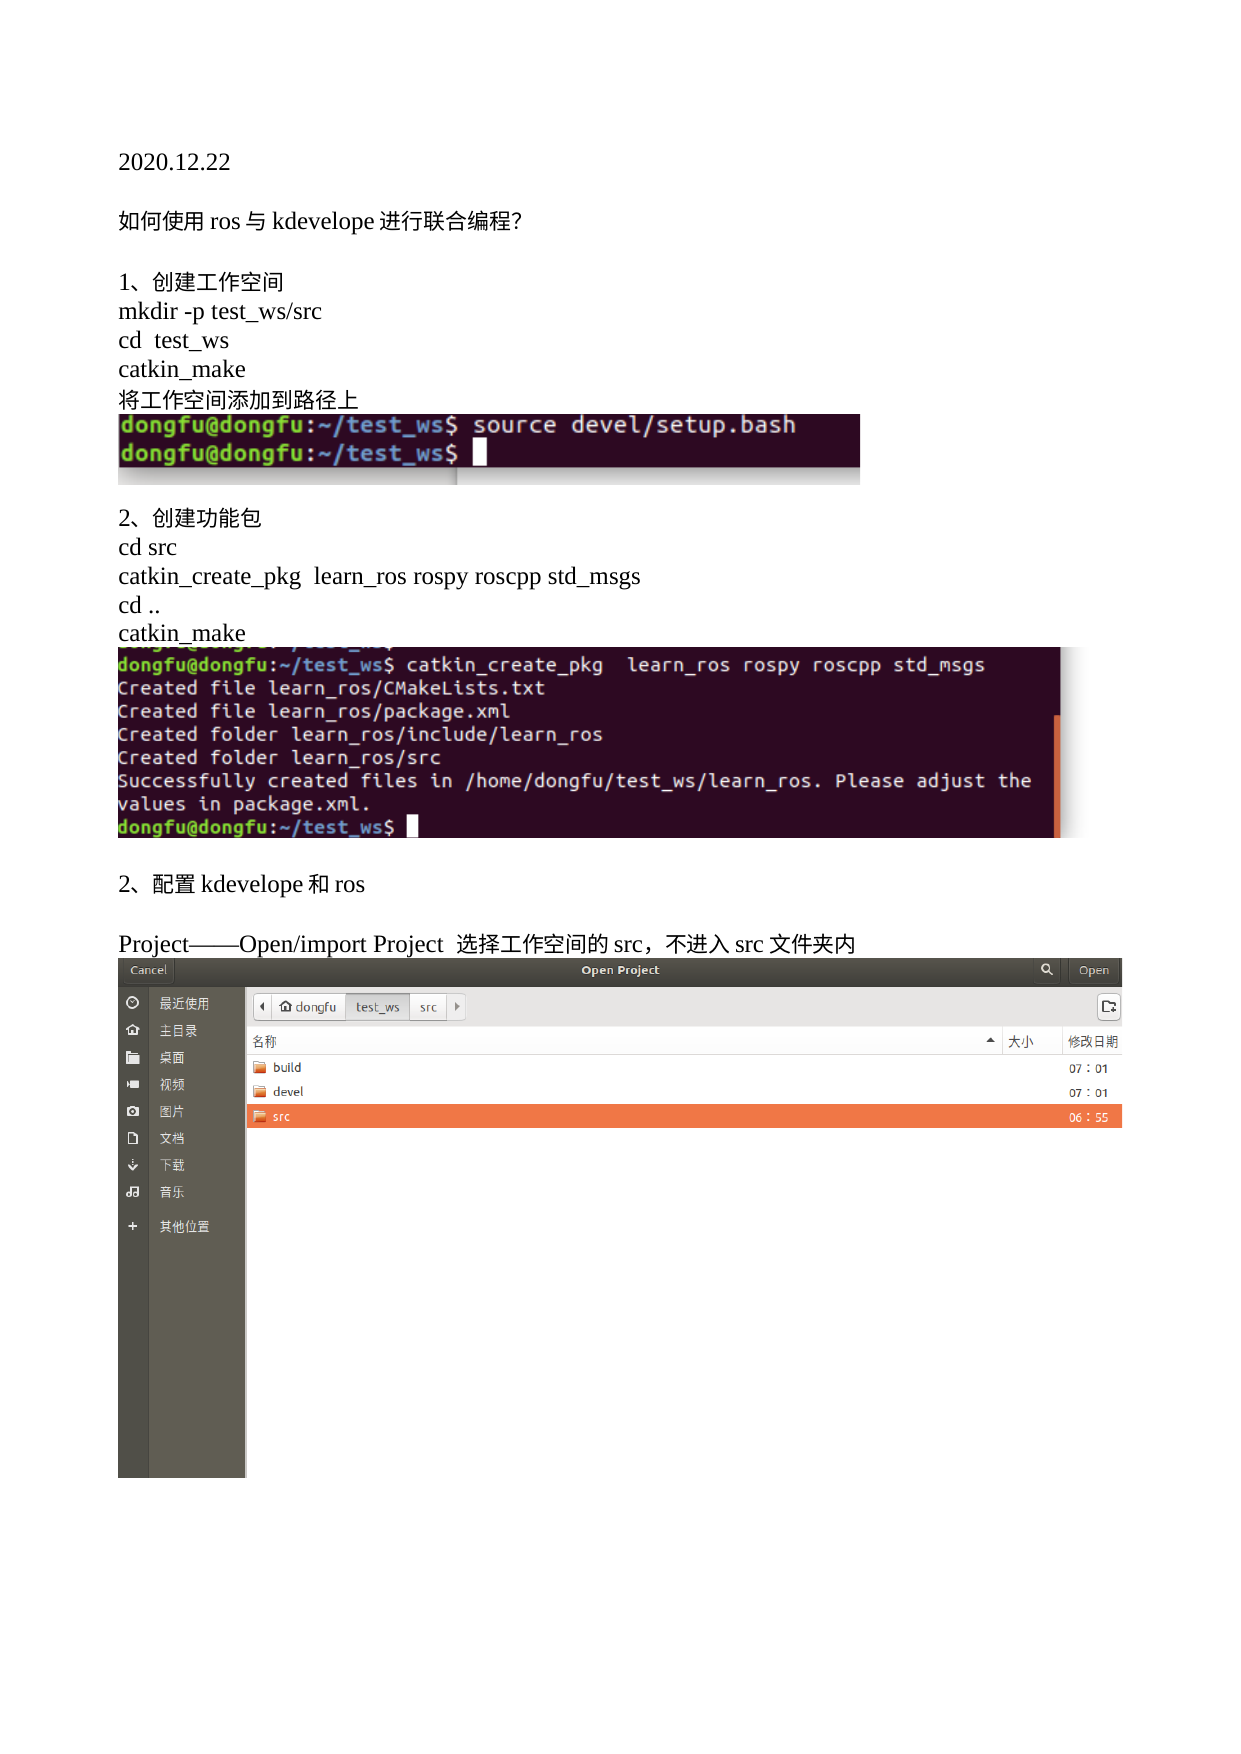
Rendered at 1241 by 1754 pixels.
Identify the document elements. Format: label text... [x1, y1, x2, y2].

text catkin_make [118, 354, 1122, 383]
text mkdir -p test_ws/src [118, 296, 1122, 325]
text 2020.12.22 [118, 147, 1122, 176]
text cd test_ws [118, 325, 1122, 354]
text 如何使用ros与kdevelope进行联合编程？ [118, 204, 1122, 236]
text 2、创建功能包 [118, 501, 1122, 532]
text 2、配置kdevelope和ros [118, 867, 1122, 898]
text cd src [118, 532, 1122, 561]
text 将工作空间添加到路径上 [118, 383, 1122, 414]
text 1、创建工作空间 [118, 265, 1122, 296]
picture [118, 414, 861, 485]
picture [118, 958, 1123, 1478]
picture [118, 647, 1094, 838]
text catkin_make [118, 618, 1122, 647]
text Project——Open/import Project 选择工作空间的src，不进入src文件夹内 [118, 927, 1122, 958]
text cd .. [118, 590, 1122, 618]
text catkin_create_pkg learn_ros rospy roscpp std_msgs [118, 561, 1122, 590]
